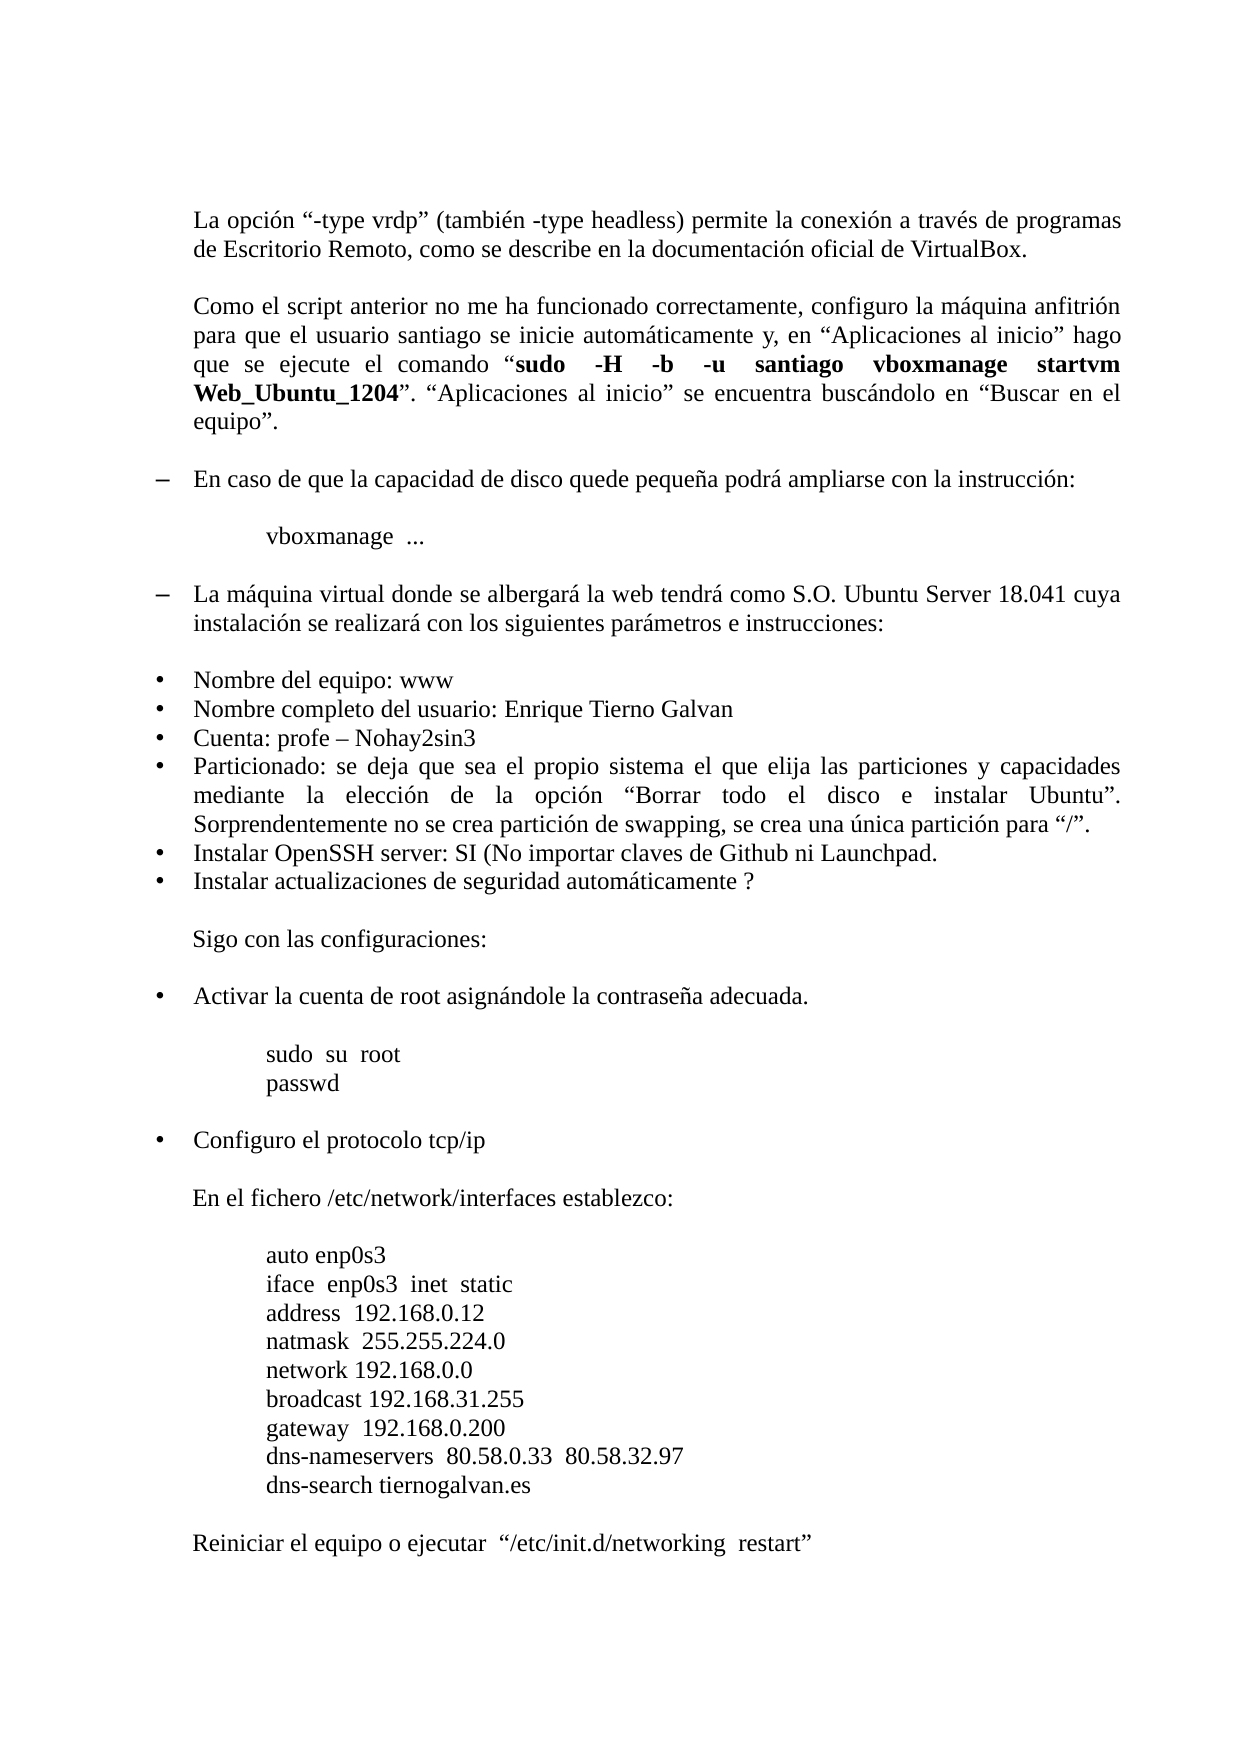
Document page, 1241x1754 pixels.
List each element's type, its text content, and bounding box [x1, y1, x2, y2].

list La máquina virtual donde se albergará la web tendrá como S.O. Ubuntu Server 18.041 cuya instalación se realizará con los siguientes parámetros e instrucciones: [156, 579, 1122, 636]
list Nombre del equipo: www [156, 665, 1122, 694]
list La opción “-type vrdp” (también -type headless) permite la conexión a través de programas de Escritorio Remoto, como se describe en la documentación oficial de VirtualBox. [156, 205, 1122, 263]
text sudo su root [118, 1039, 1122, 1068]
text dns-nameservers 80.58.0.33 80.58.32.97 [118, 1441, 1122, 1470]
text auto enp0s3 [118, 1240, 1122, 1269]
text natmask 255.255.224.0 [118, 1326, 1122, 1355]
text Reiniciar el equipo o ejecutar “/etc/init.d/networking restart” [118, 1528, 1122, 1556]
list Cuenta: profe – Nohay2sin3 [156, 723, 1122, 751]
list Particionado: se deja que sea el propio sistema el que elija las particiones y capacidades mediante la elección de la opción “Borrar todo el disco e instalar Ubuntu”. Sorprendentemente no se crea partición de swapping, se crea una única partición para “/”. [156, 751, 1122, 838]
list Activar la cuenta de root asignándole la contraseña adecuada. [156, 981, 1122, 1010]
text passwd [118, 1068, 1122, 1096]
text address 192.168.0.12 [118, 1298, 1122, 1326]
list Configuro el protocolo tcp/ip [156, 1125, 1122, 1154]
list Instalar OpenSSH server: SI (No importar claves de Github ni Launchpad. [156, 838, 1122, 866]
list Nombre completo del usuario: Enrique Tierno Galvan [156, 694, 1122, 723]
text broadcast 192.168.31.255 [118, 1384, 1122, 1413]
list Como el script anterior no me ha funcionado correctamente, configuro la máquina anfitrión para que el usuario santiago se inicie automáticamente y, en “Aplicaciones al inicio” hago que se ejecute el comando “sudo -H -b -u santiago vboxmanage startvm Web_Ubuntu_1204”. “Aplicaciones al inicio” se encuentra buscándolo en “Buscar en el equipo”. [156, 291, 1122, 435]
text network 192.168.0.0 [118, 1355, 1122, 1384]
text gateway 192.168.0.200 [118, 1413, 1122, 1441]
text En el fichero /etc/network/interfaces establezco: [118, 1183, 1122, 1211]
text dns-search tiernogalvan.es [118, 1470, 1122, 1499]
list Instalar actualizaciones de seguridad automáticamente ? [156, 866, 1122, 895]
text iface enp0s3 inet static [118, 1269, 1122, 1298]
text vboxmanage ... [118, 521, 1122, 550]
text Sigo con las configuraciones: [118, 924, 1122, 953]
list En caso de que la capacidad de disco quede pequeña podrá ampliarse con la instrucción: [156, 464, 1122, 493]
